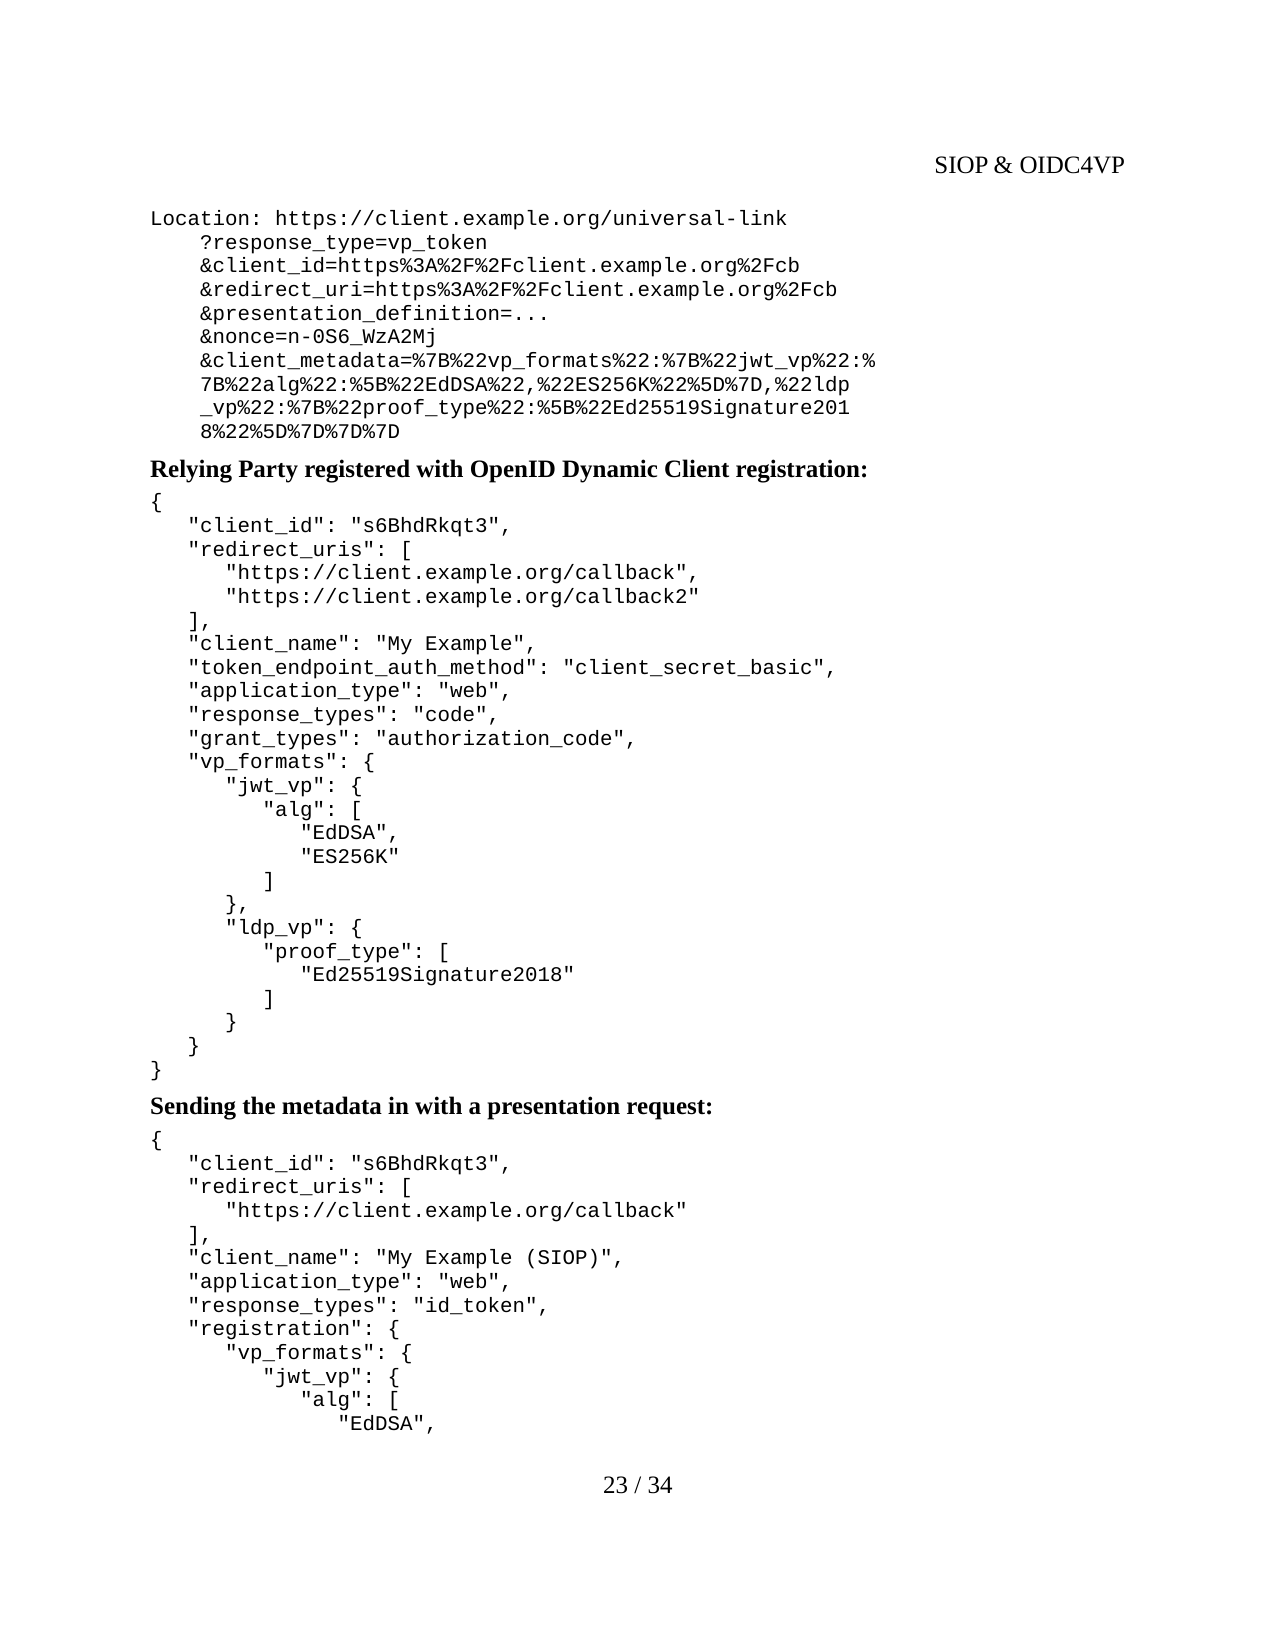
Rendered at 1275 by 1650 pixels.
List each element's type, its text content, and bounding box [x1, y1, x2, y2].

text "proof_type": [ [150, 941, 1125, 964]
text ], [150, 1224, 1125, 1247]
text "application_type": "web", [150, 681, 1125, 704]
text }, [150, 893, 1125, 917]
text } [150, 1059, 1125, 1082]
text "Ed25519Signature2018" [150, 964, 1125, 988]
text &nonce=n-0S6_WzA2Mj [150, 326, 1125, 350]
text "ldp_vp": { [150, 917, 1125, 941]
text "redirect_uris": [ [150, 1176, 1125, 1200]
text "EdDSA", [150, 1413, 1125, 1437]
text "client_id": "s6BhdRkqt3", [150, 515, 1125, 539]
text ] [150, 988, 1125, 1012]
text } [150, 1012, 1125, 1035]
text { [150, 1129, 1125, 1153]
text "response_types": "code", [150, 704, 1125, 728]
text "grant_types": "authorization_code", [150, 728, 1125, 751]
text "jwt_vp": { [150, 1366, 1125, 1389]
text "alg": [ [150, 1389, 1125, 1413]
text ] [150, 870, 1125, 893]
text "token_endpoint_auth_method": "client_secret_basic", [150, 657, 1125, 681]
text "client_name": "My Example (SIOP)", [150, 1247, 1125, 1271]
text "client_id": "s6BhdRkqt3", [150, 1153, 1125, 1176]
text "client_name": "My Example", [150, 633, 1125, 657]
text "https://client.example.org/callback" [150, 1200, 1125, 1224]
text _vp%22:%7B%22proof_type%22:%5B%22Ed25519Signature201 [150, 397, 1125, 421]
text &client_id=https%3A%2F%2Fclient.example.org%2Fcb [150, 256, 1125, 279]
text 8%22%5D%7D%7D%7D [150, 421, 1125, 445]
text "alg": [ [150, 799, 1125, 822]
text "https://client.example.org/callback", [150, 562, 1125, 586]
text "EdDSA", [150, 822, 1125, 846]
text &presentation_definition=... [150, 303, 1125, 326]
text "vp_formats": { [150, 751, 1125, 775]
text Location: https://client.example.org/universal-link [150, 208, 1125, 232]
text &client_metadata=%7B%22vp_formats%22:%7B%22jwt_vp%22:% [150, 350, 1125, 374]
text Relying Party registered with OpenID Dynamic Client registration: [150, 454, 1125, 482]
text Sending the metadata in with a presentation request: [150, 1091, 1125, 1120]
text "registration": { [150, 1318, 1125, 1342]
text "application_type": "web", [150, 1271, 1125, 1295]
text ?response_type=vp_token [150, 232, 1125, 256]
text &redirect_uri=https%3A%2F%2Fclient.example.org%2Fcb [150, 279, 1125, 303]
text "response_types": "id_token", [150, 1295, 1125, 1318]
text "redirect_uris": [ [150, 539, 1125, 562]
text } [150, 1035, 1125, 1059]
text { [150, 491, 1125, 515]
text "https://client.example.org/callback2" [150, 586, 1125, 609]
text "ES256K" [150, 846, 1125, 870]
text ], [150, 609, 1125, 633]
text 7B%22alg%22:%5B%22EdDSA%22,%22ES256K%22%5D%7D,%22ldp [150, 374, 1125, 397]
text "jwt_vp": { [150, 775, 1125, 799]
text "vp_formats": { [150, 1342, 1125, 1366]
